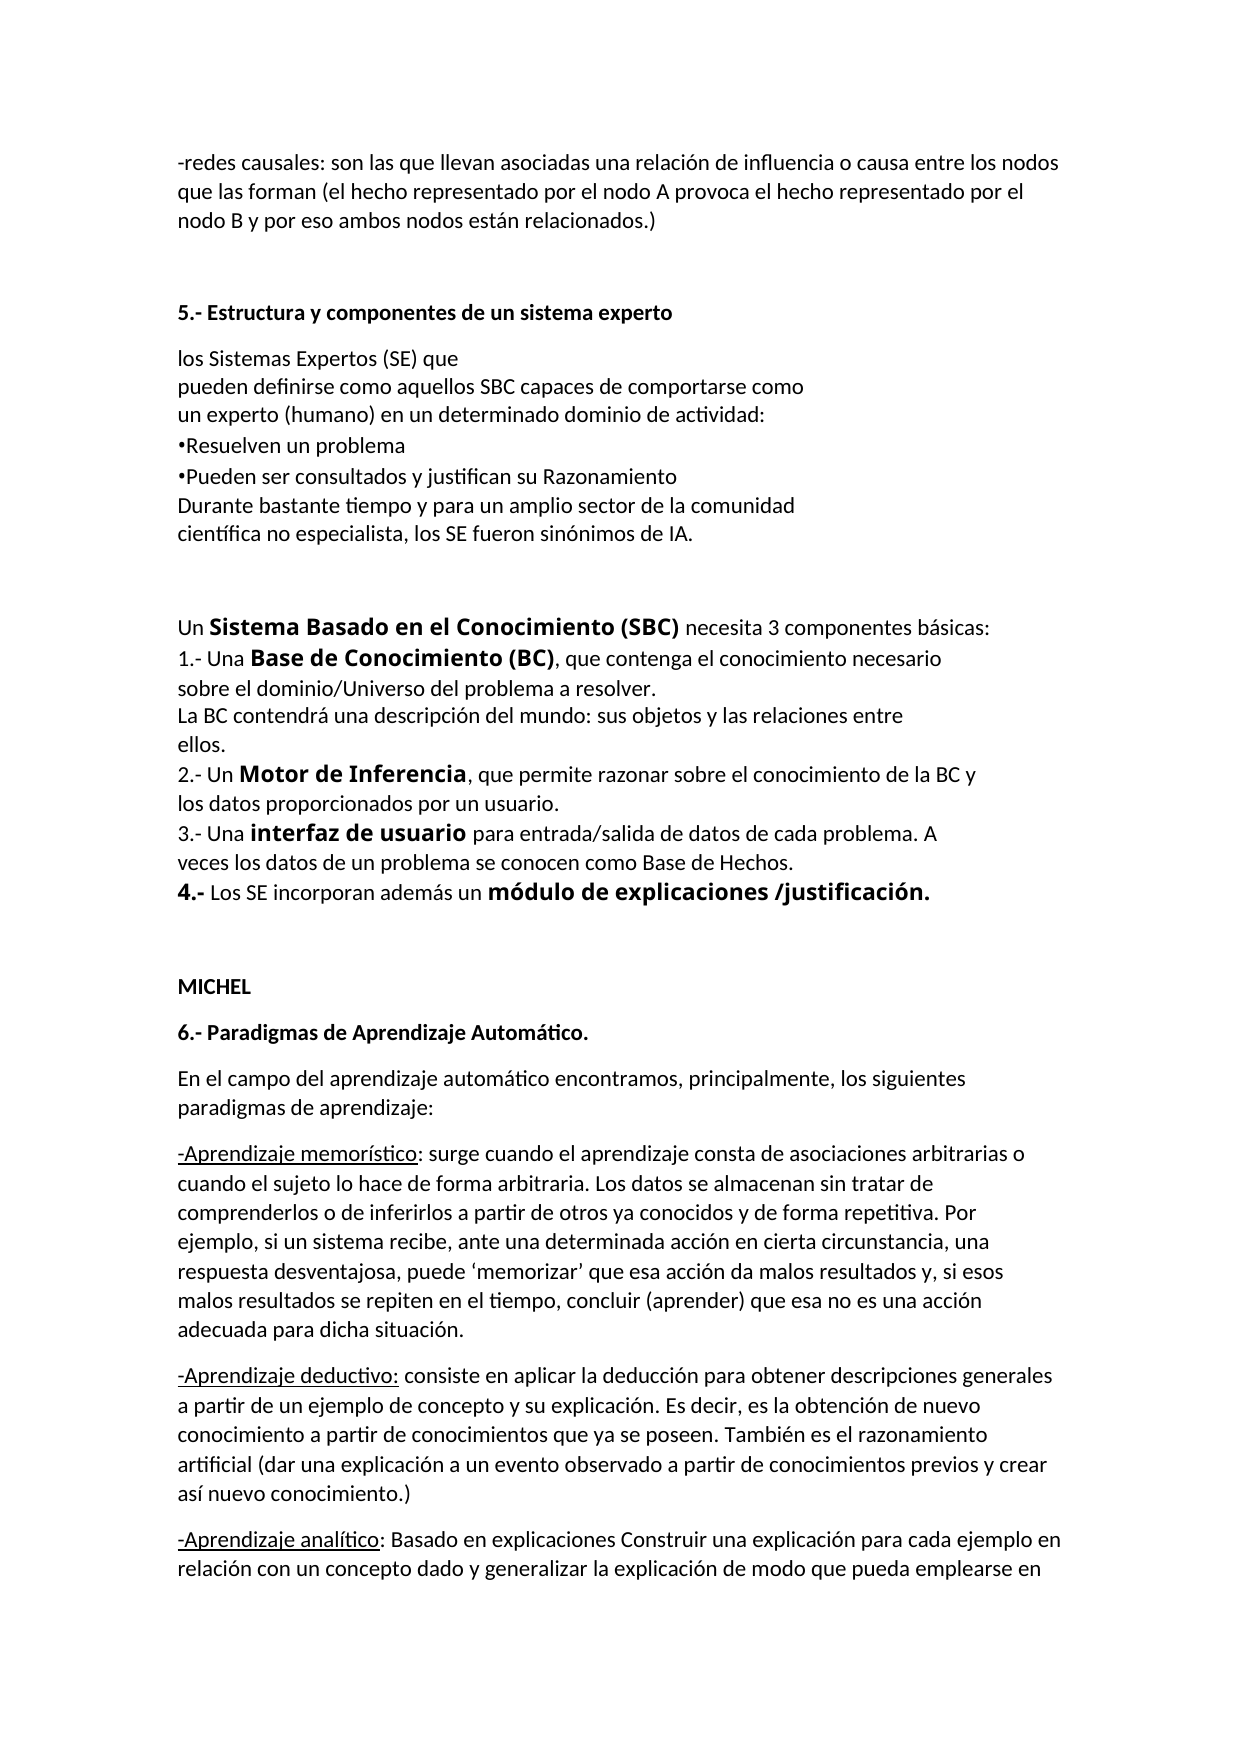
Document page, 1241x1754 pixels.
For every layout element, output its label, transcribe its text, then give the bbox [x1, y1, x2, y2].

text científica no especialista, los SE fueron sinónimos de IA. [177, 519, 1063, 547]
text 5.- Estructura y componentes de un sistema experto [177, 298, 1063, 326]
text ellos. [177, 730, 1063, 758]
text -Aprendizaje memorístico: surge cuando el aprendizaje consta de asociaciones arbitrarias o cuando el sujeto lo hace de forma arbitraria. Los datos se almacenan sin tratar de comprenderlos o de inferirlos a partir de otros ya conocidos y de forma repetitiva. Por ejemplo, si un sistema recibe, ante una determinada acción en cierta circunstancia, una respuesta desventajosa, puede ‘memorizar’ que esa acción da malos resultados y, si esos malos resultados se repiten en el tiempo, concluir (aprender) que esa no es una acción adecuada para dicha situación. [177, 1139, 1063, 1343]
text -redes causales: son las que llevan asociadas una relación de influencia o causa entre los nodos que las forman (el hecho representado por el nodo A provoca el hecho representado por el nodo B y por eso ambos nodos están relacionados.) [177, 148, 1063, 234]
text pueden definirse como aquellos SBC capaces de comportarse como [177, 372, 1063, 401]
text 1.- Una Base de Conocimiento (BC), que contenga el conocimiento necesario [177, 642, 1063, 674]
text 3.- Una interfaz de usuario para entrada/salida de datos de cada problema. A [177, 817, 1063, 848]
text Durante bastante tiempo y para un amplio sector de la comunidad [177, 491, 1063, 519]
text •Resuelven un problema [177, 428, 1063, 460]
text MICHEL [177, 972, 1063, 1000]
text 2.- Un Motor de Inferencia, que permite razonar sobre el conocimiento de la BC y [177, 758, 1063, 789]
text -Aprendizaje analítico: Basado en explicaciones Construir una explicación para cada ejemplo en relación con un concepto dado y generalizar la explicación de modo que pueda emplearse en [177, 1525, 1063, 1582]
text los Sistemas Expertos (SE) que [177, 344, 1063, 372]
text sobre el dominio/Universo del problema a resolver. [177, 674, 1063, 702]
text 6.- Paradigmas de Aprendizaje Automático. [177, 1018, 1063, 1046]
text los datos proporcionados por un usuario. [177, 789, 1063, 817]
text un experto (humano) en un determinado dominio de actividad: [177, 401, 1063, 428]
text En el campo del aprendizaje automático encontramos, principalmente, los siguientes paradigmas de aprendizaje: [177, 1064, 1063, 1121]
text -Aprendizaje deductivo: consiste en aplicar la deducción para obtener descripciones generales a partir de un ejemplo de concepto y su explicación. Es decir, es la obtención de nuevo conocimiento a partir de conocimientos que ya se poseen. También es el razonamiento artificial (dar una explicación a un evento observado a partir de conocimientos previos y crear así nuevo conocimiento.) [177, 1362, 1063, 1507]
text veces los datos de un problema se conocen como Base de Hechos. [177, 848, 1063, 876]
text La BC contendrá una descripción del mundo: sus objetos y las relaciones entre [177, 702, 1063, 730]
text 4.- Los SE incorporan además un módulo de explicaciones /justificación. [177, 876, 1063, 907]
text Un Sistema Basado en el Conocimiento (SBC) necesita 3 componentes básicas: [177, 611, 1063, 642]
text •Pueden ser consultados y justifican su Razonamiento [177, 460, 1063, 491]
